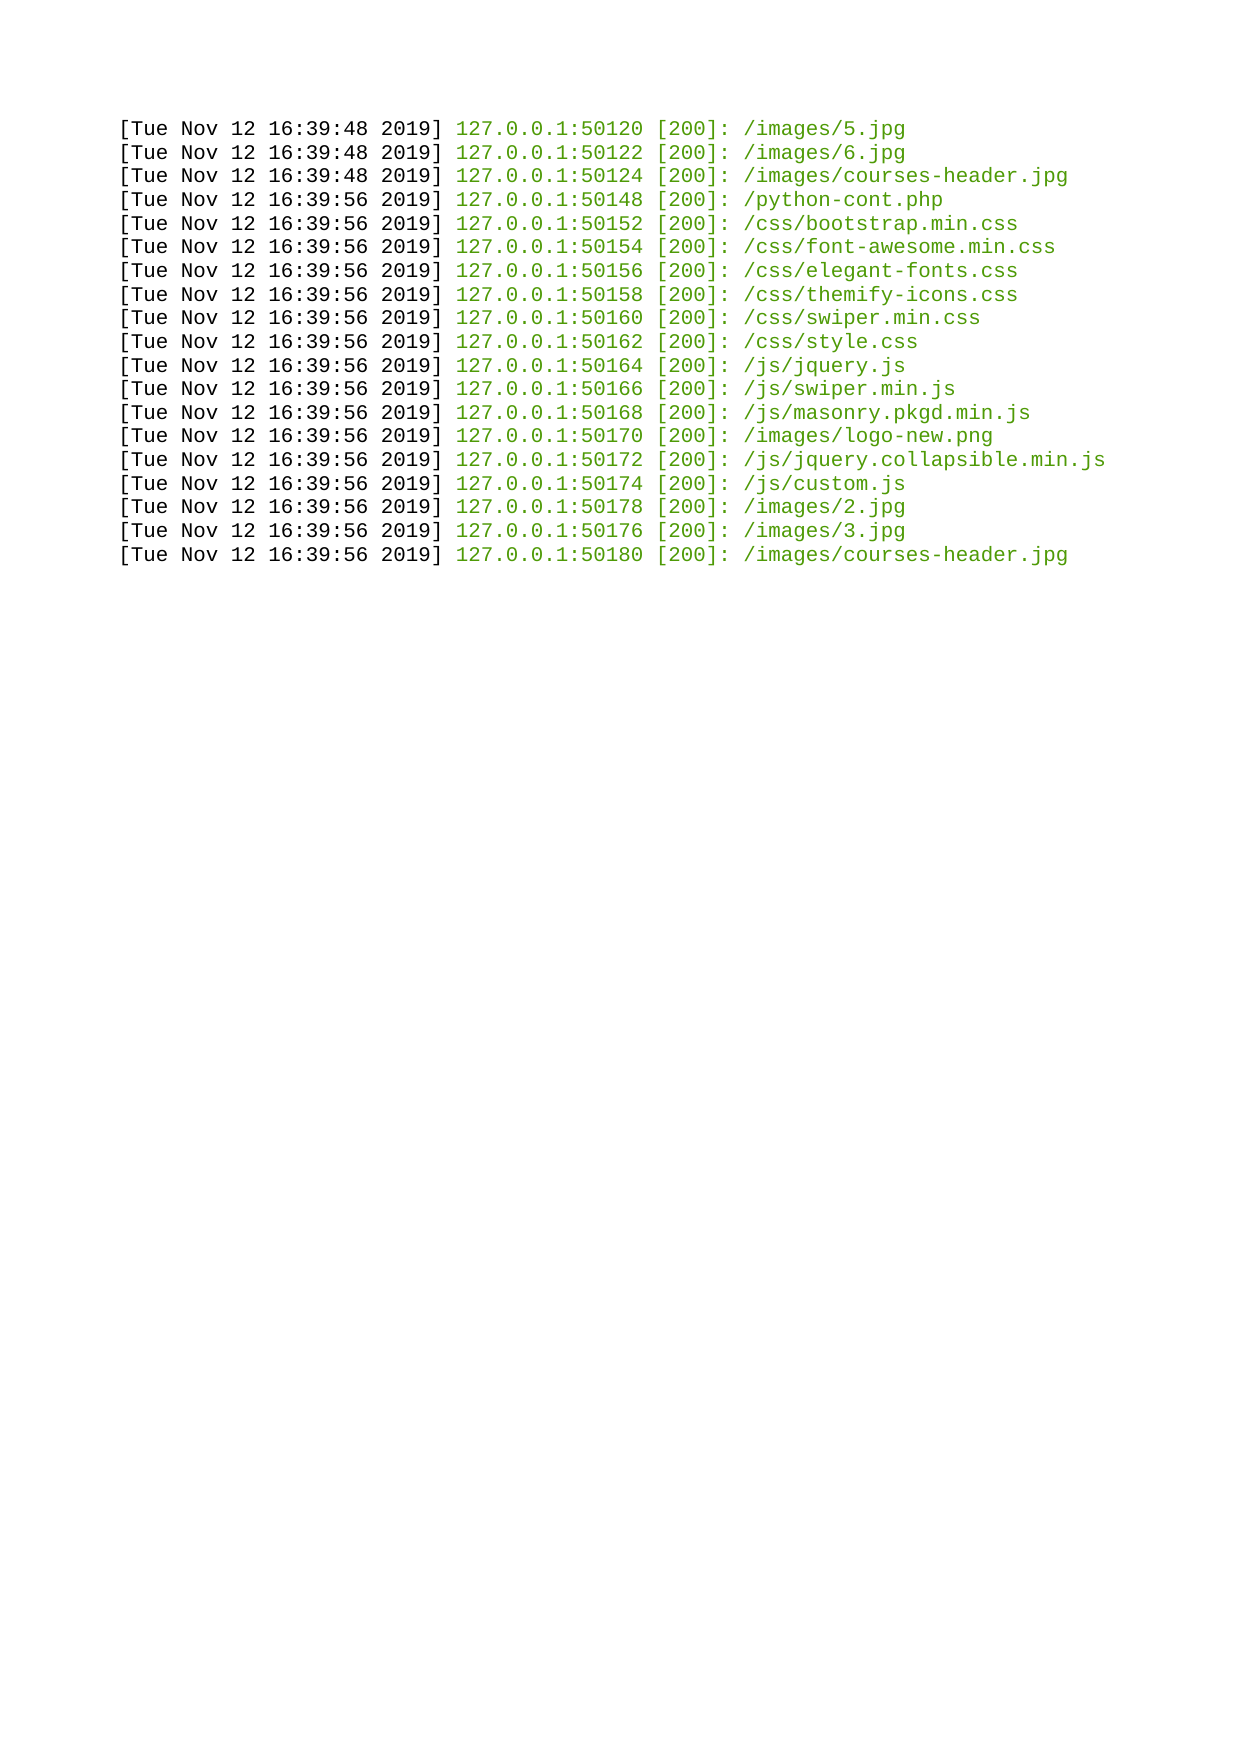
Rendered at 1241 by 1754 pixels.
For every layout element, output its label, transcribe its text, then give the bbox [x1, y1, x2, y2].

text [Tue Nov 12 16:39:48 2019] 127.0.0.1:50122 [200]: /images/6.jpg [118, 142, 1122, 165]
text [Tue Nov 12 16:39:56 2019] 127.0.0.1:50162 [200]: /css/style.css [118, 331, 1122, 354]
text [Tue Nov 12 16:39:56 2019] 127.0.0.1:50172 [200]: /js/jquery.collapsible.min.js [118, 449, 1122, 473]
text [Tue Nov 12 16:39:56 2019] 127.0.0.1:50154 [200]: /css/font-awesome.min.css [118, 236, 1122, 260]
text [Tue Nov 12 16:39:56 2019] 127.0.0.1:50164 [200]: /js/jquery.js [118, 354, 1122, 378]
text [Tue Nov 12 16:39:56 2019] 127.0.0.1:50178 [200]: /images/2.jpg [118, 496, 1122, 520]
text [Tue Nov 12 16:39:56 2019] 127.0.0.1:50152 [200]: /css/bootstrap.min.css [118, 213, 1122, 236]
text [Tue Nov 12 16:39:56 2019] 127.0.0.1:50166 [200]: /js/swiper.min.js [118, 378, 1122, 402]
text [Tue Nov 12 16:39:56 2019] 127.0.0.1:50180 [200]: /images/courses-header.jpg [118, 544, 1122, 567]
text [Tue Nov 12 16:39:56 2019] 127.0.0.1:50160 [200]: /css/swiper.min.css [118, 307, 1122, 331]
text [Tue Nov 12 16:39:56 2019] 127.0.0.1:50176 [200]: /images/3.jpg [118, 520, 1122, 544]
text [Tue Nov 12 16:39:48 2019] 127.0.0.1:50120 [200]: /images/5.jpg [118, 118, 1122, 142]
text [Tue Nov 12 16:39:56 2019] 127.0.0.1:50174 [200]: /js/custom.js [118, 473, 1122, 496]
text [Tue Nov 12 16:39:56 2019] 127.0.0.1:50156 [200]: /css/elegant-fonts.css [118, 260, 1122, 284]
text [Tue Nov 12 16:39:56 2019] 127.0.0.1:50148 [200]: /python-cont.php [118, 189, 1122, 213]
text [Tue Nov 12 16:39:56 2019] 127.0.0.1:50158 [200]: /css/themify-icons.css [118, 284, 1122, 307]
text [Tue Nov 12 16:39:56 2019] 127.0.0.1:50168 [200]: /js/masonry.pkgd.min.js [118, 402, 1122, 426]
text [Tue Nov 12 16:39:48 2019] 127.0.0.1:50124 [200]: /images/courses-header.jpg [118, 165, 1122, 189]
text [Tue Nov 12 16:39:56 2019] 127.0.0.1:50170 [200]: /images/logo-new.png [118, 426, 1122, 449]
